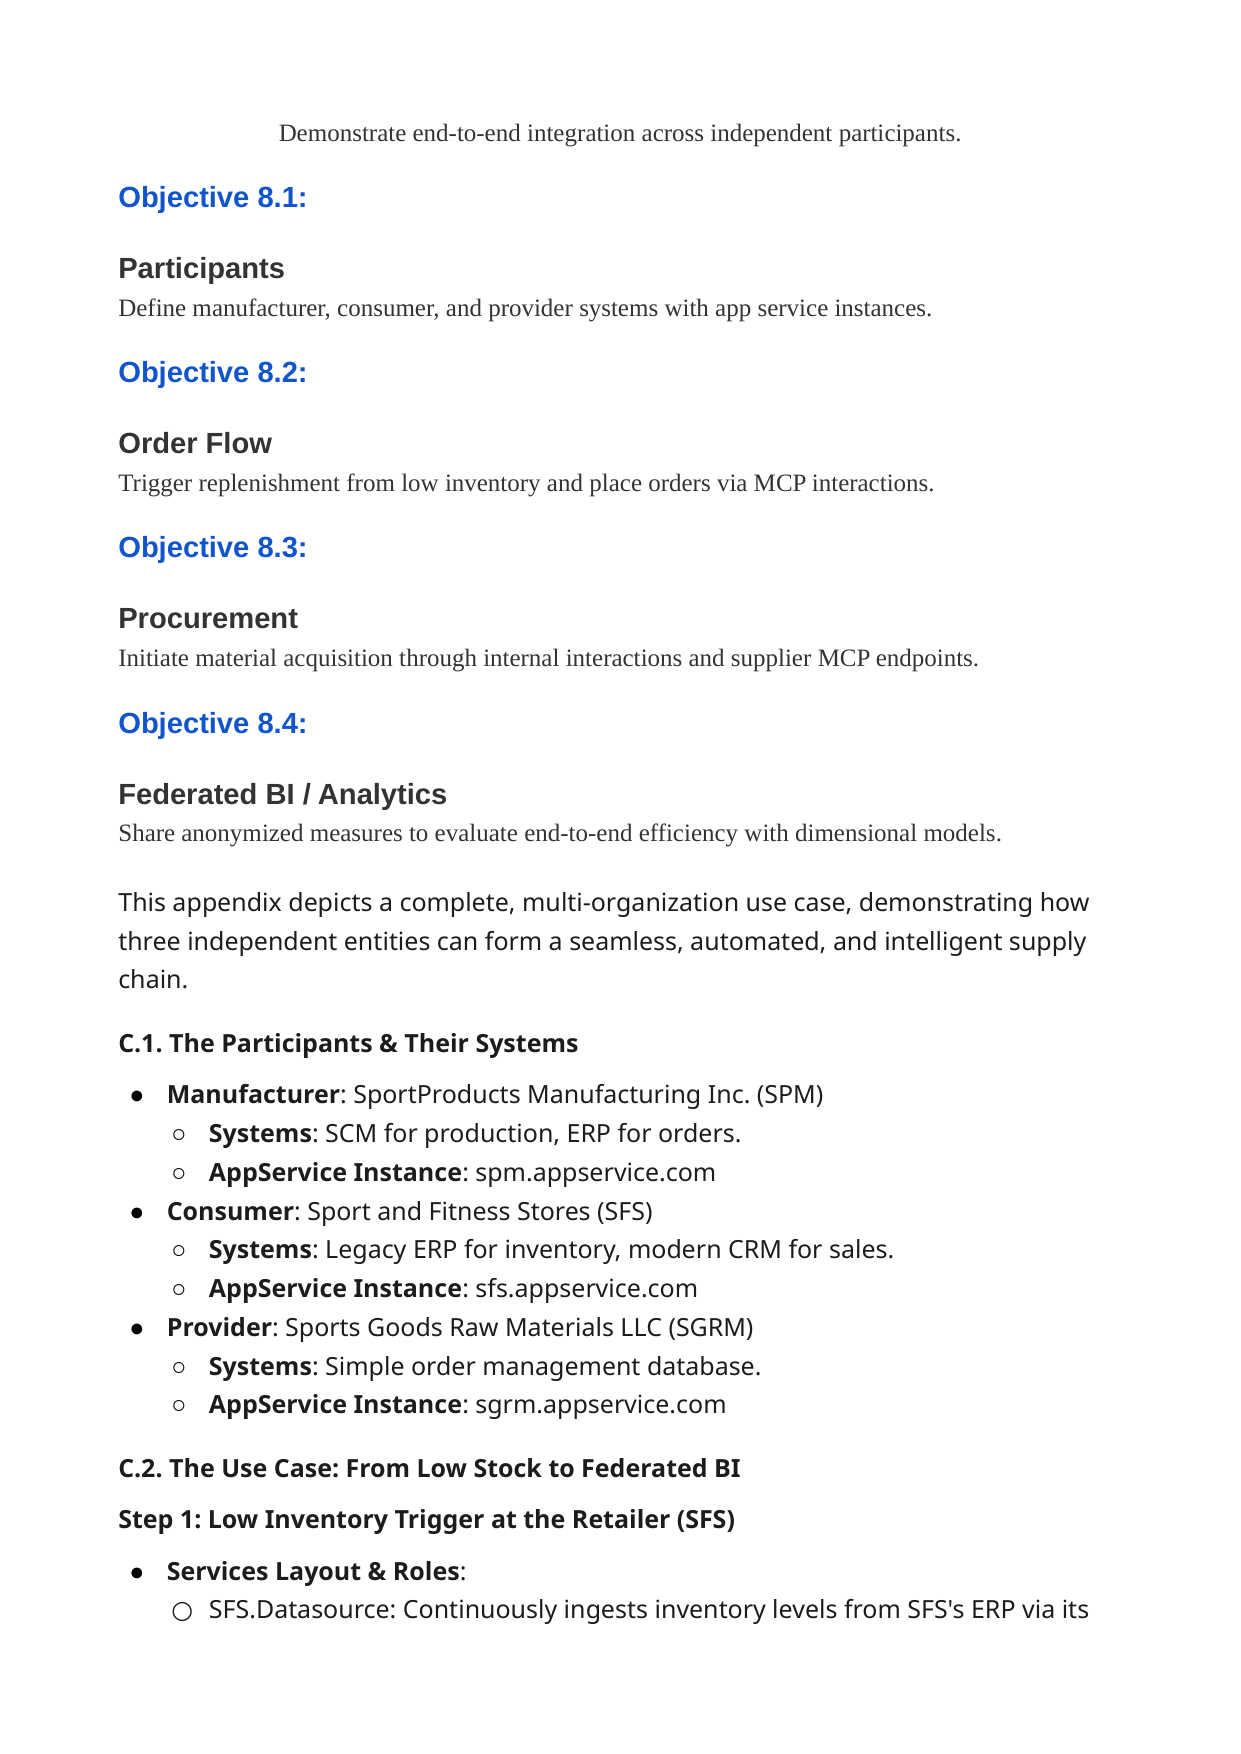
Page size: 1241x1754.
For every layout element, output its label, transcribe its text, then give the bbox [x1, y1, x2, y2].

list Systems: SCM for production, ERP for orders. [171, 1116, 1122, 1150]
list Provider: Sports Goods Raw Materials LLC (SGRM) [129, 1309, 1122, 1344]
list Systems: Legacy ERP for inventory, modern CRM for sales. [171, 1232, 1122, 1266]
text This appendix depicts a complete, multi-organization use case, demonstrating how three independent entities can form a seamless, automated, and intelligent supply chain. [118, 884, 1122, 996]
list AppService Instance: sfs.appservice.com [171, 1271, 1122, 1305]
text Initiate material acquisition through internal interactions and supplier MCP endpoints. [118, 643, 1122, 672]
subtitle Objective 8.4: [118, 706, 1122, 739]
text Share anonymized measures to evaluate end-to-end efficiency with dimensional models. [118, 818, 1122, 847]
subtitle Federated BI / Analytics [118, 777, 1122, 810]
list Manufacturer: SportProducts Manufacturing Inc. (SPM) [129, 1077, 1122, 1111]
text Define manufacturer, consumer, and provider systems with app service instances. [118, 293, 1122, 322]
subtitle C.2. The Use Case: From Low Stock to Federated BI [118, 1451, 1122, 1485]
subtitle Objective 8.3: [118, 531, 1122, 564]
text Demonstrate end-to-end integration across independent participants. [272, 118, 968, 147]
subtitle Objective 8.1: [118, 180, 1122, 214]
subtitle Participants [118, 251, 1122, 285]
list AppService Instance: spm.appservice.com [171, 1154, 1122, 1189]
text Trigger replenishment from low inventory and place orders via MCP interactions. [118, 468, 1122, 497]
list AppService Instance: sgrm.appservice.com [171, 1387, 1122, 1421]
list Services Layout & Roles: [129, 1553, 1122, 1587]
subtitle Order Flow [118, 426, 1122, 460]
subtitle C.1. The Participants & Their Systems [118, 1026, 1122, 1060]
text Step 1: Low Inventory Trigger at the Retailer (SFS) [118, 1502, 1122, 1536]
subtitle Objective 8.2: [118, 355, 1122, 389]
list Systems: Simple order management database. [171, 1348, 1122, 1382]
list SFS.Datasource: Continuously ingests inventory levels from SFS's ERP via its [171, 1592, 1122, 1626]
list Consumer: Sport and Fitness Stores (SFS) [129, 1193, 1122, 1227]
subtitle Procurement [118, 602, 1122, 635]
